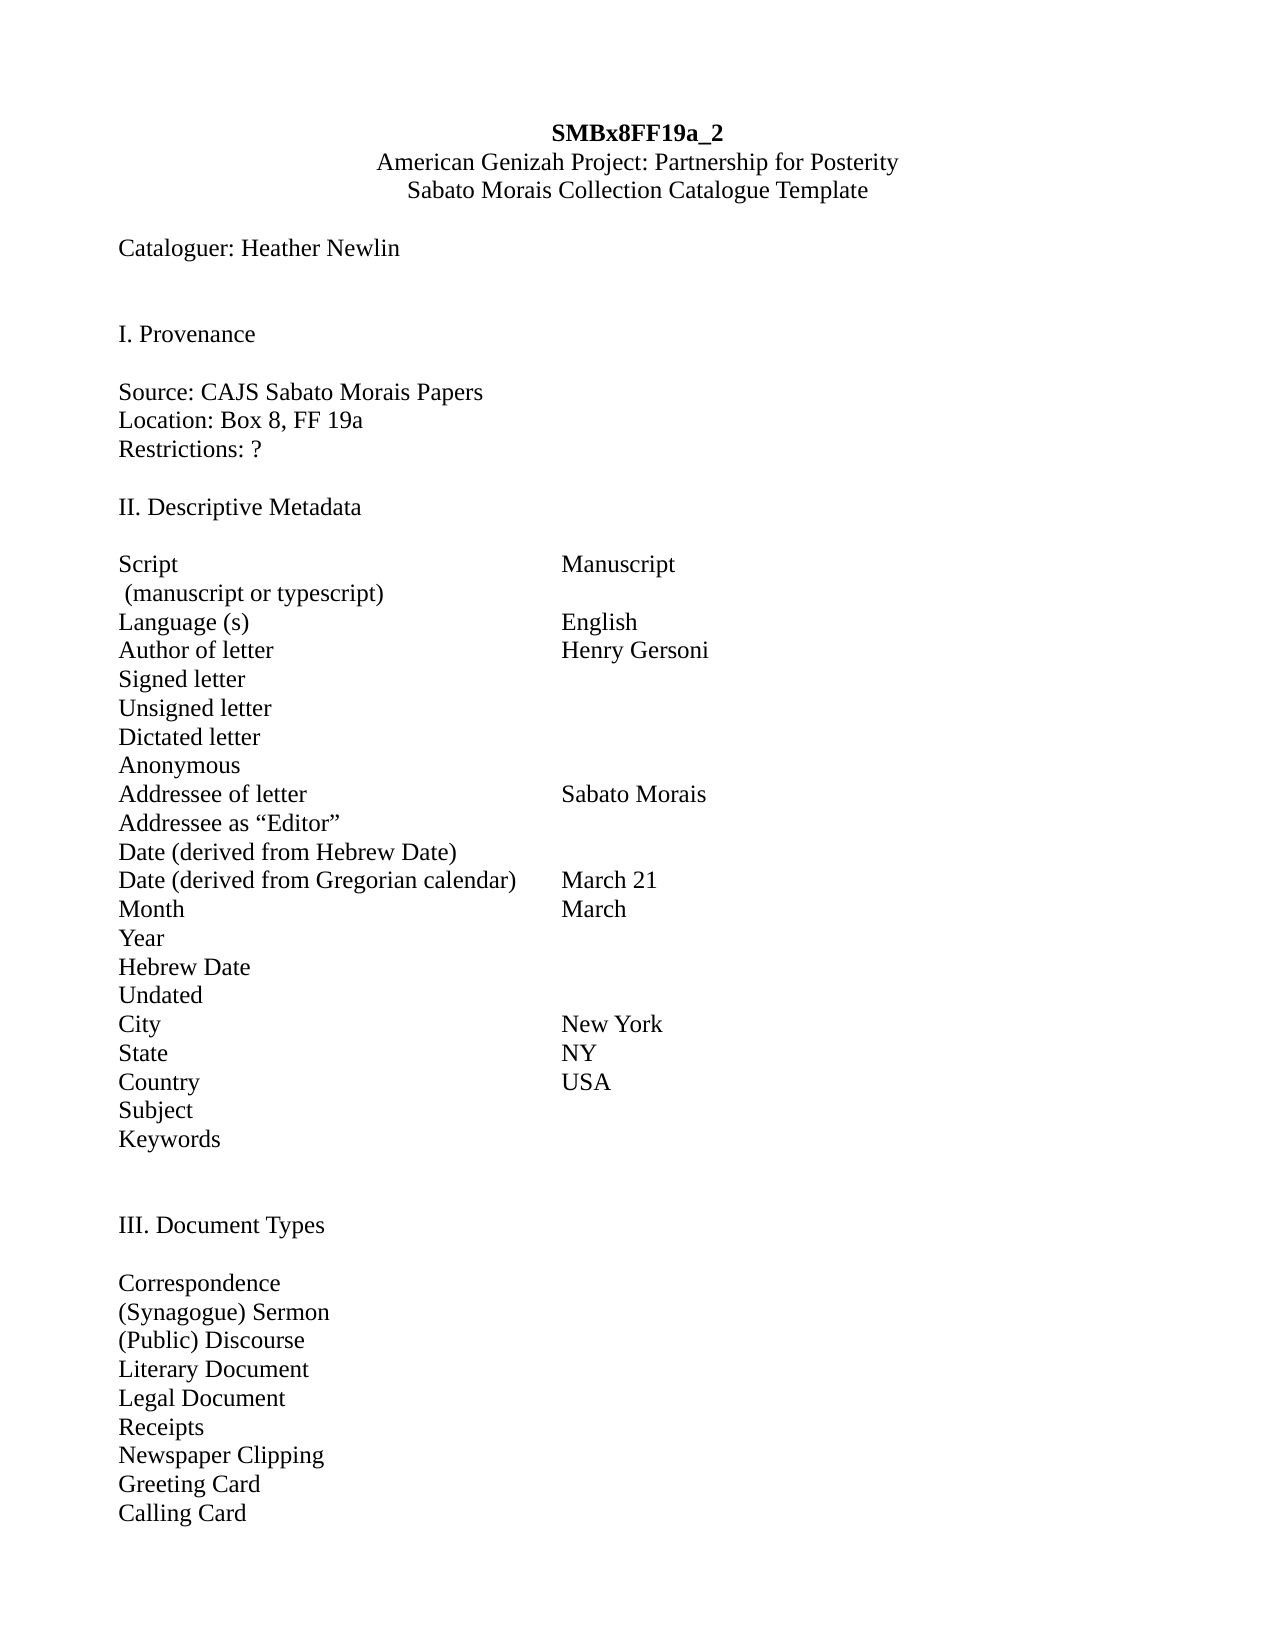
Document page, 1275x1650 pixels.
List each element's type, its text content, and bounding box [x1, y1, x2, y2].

text Legal Document [118, 1383, 1157, 1412]
text Hebrew Date [118, 952, 1157, 981]
text Location: Box 8, FF 19a [118, 406, 1157, 434]
text (manuscript or typescript) [118, 578, 1157, 607]
text Calling Card [118, 1498, 1157, 1527]
text (Public) Discourse [118, 1326, 1157, 1354]
text Sabato Morais Collection Catalogue Template [118, 176, 1157, 204]
text Keywords [118, 1124, 1157, 1153]
text Cataloguer: Heather Newlin [118, 233, 1157, 262]
text American Genizah Project: Partnership for Posterity [118, 147, 1157, 176]
text I. Provenance [118, 319, 1157, 348]
text Unsigned letter [118, 693, 1157, 722]
text (Synagogue) Sermon [118, 1297, 1157, 1326]
text Signed letter [118, 664, 1157, 693]
text State NY [118, 1038, 1157, 1067]
text Undated [118, 981, 1157, 1009]
text Date (derived from Hebrew Date) [118, 837, 1157, 866]
text Date (derived from Gregorian calendar) March 21 [118, 866, 1157, 894]
text Author of letter Henry Gersoni [118, 636, 1157, 664]
text Greeting Card [118, 1469, 1157, 1498]
text Anonymous [118, 751, 1157, 779]
text Source: CAJS Sabato Morais Papers [118, 377, 1157, 406]
text Country USA [118, 1067, 1157, 1096]
text Language (s) English [118, 607, 1157, 636]
text Restrictions: ? [118, 434, 1157, 463]
text II. Descriptive Metadata [118, 492, 1157, 521]
text Month March [118, 894, 1157, 923]
text Year [118, 923, 1157, 952]
text Addressee of letter Sabato Morais [118, 779, 1157, 808]
text Dictated letter [118, 722, 1157, 751]
text Correspondence [118, 1268, 1157, 1297]
text III. Document Types [118, 1211, 1157, 1239]
text SMBx8FF19a_2 [118, 118, 1157, 147]
text Addressee as “Editor” [118, 808, 1157, 837]
text Literary Document [118, 1354, 1157, 1383]
text Subject [118, 1096, 1157, 1124]
text City New York [118, 1009, 1157, 1038]
text Script Manuscript [118, 549, 1157, 578]
text Receipts [118, 1412, 1157, 1441]
text Newspaper Clipping [118, 1441, 1157, 1469]
